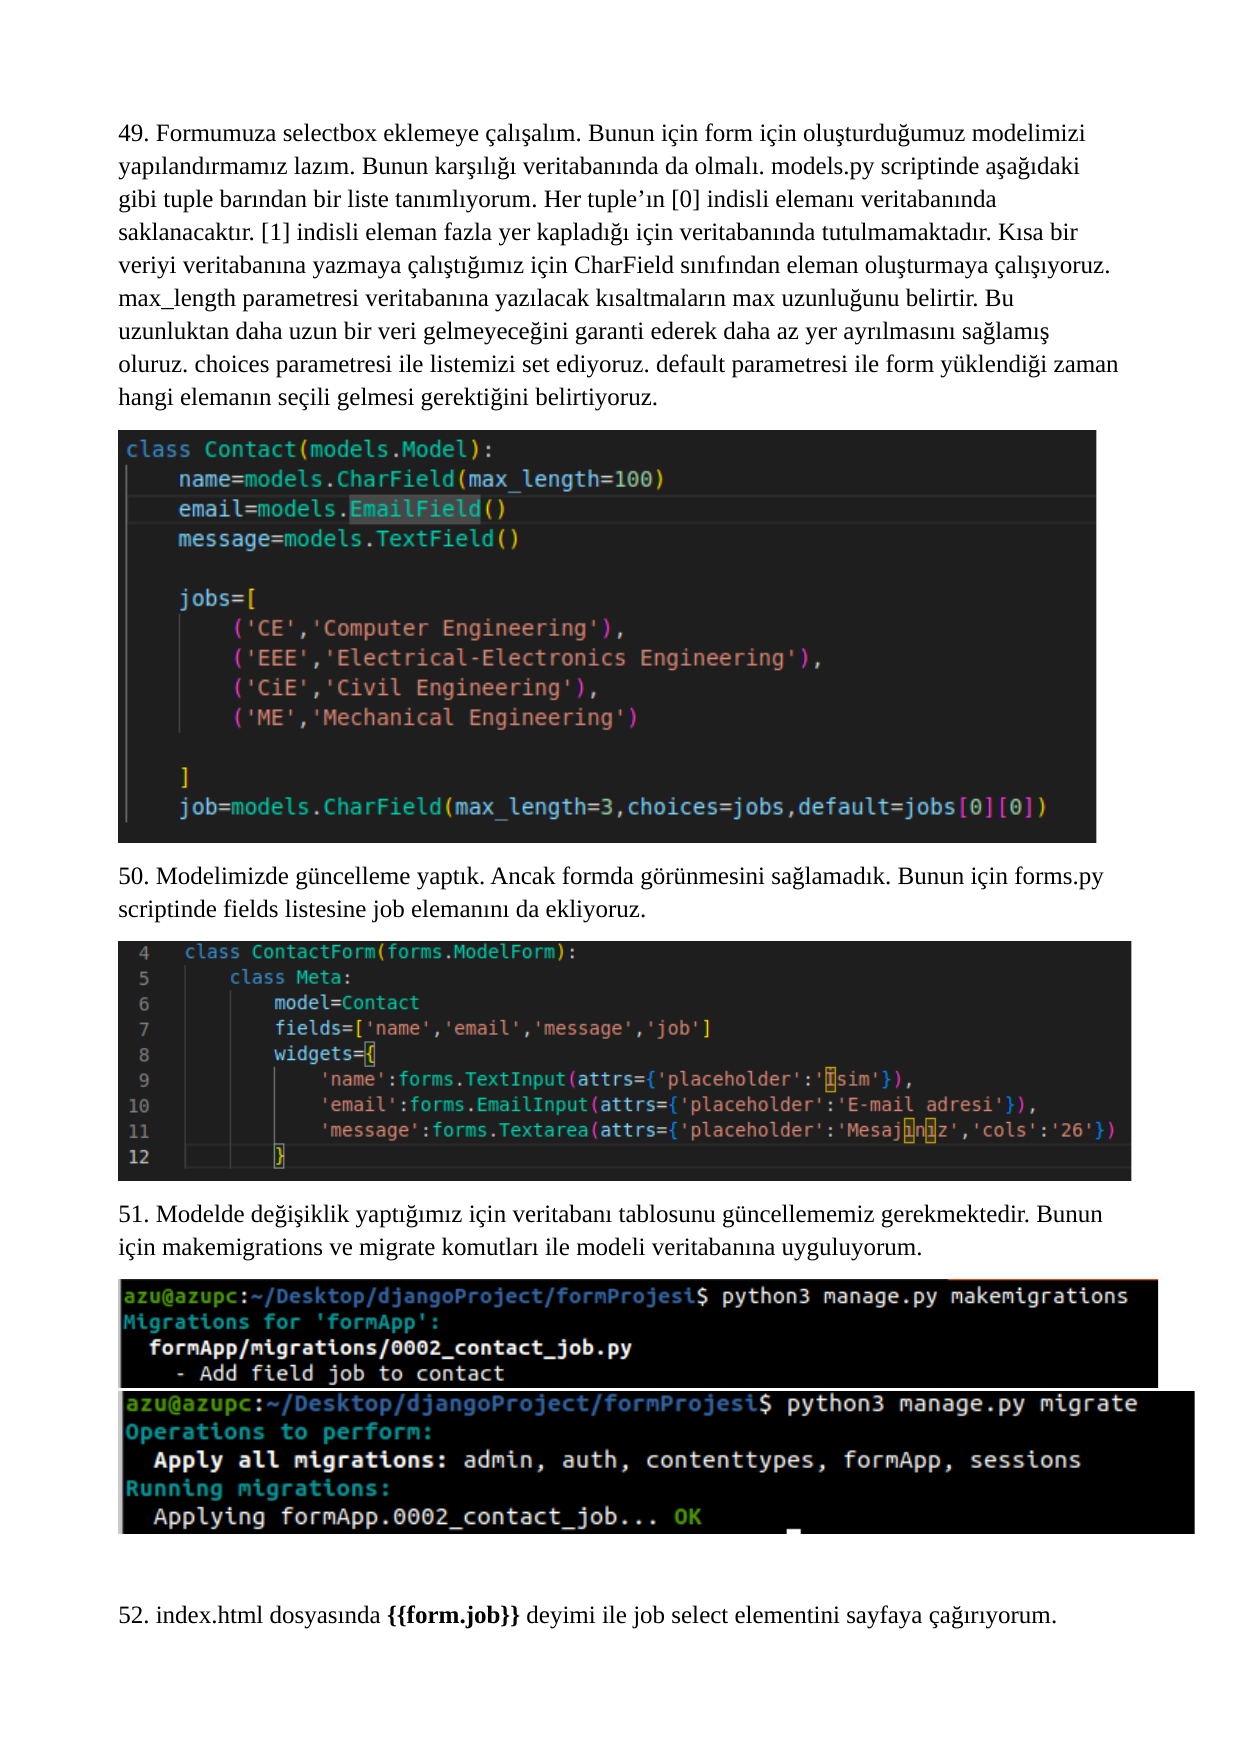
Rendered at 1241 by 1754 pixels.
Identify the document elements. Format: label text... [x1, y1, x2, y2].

text 51. Modelde değişiklik yaptığımız için veritabanı tablosunu güncellememiz gerekmektedir. Bunun için makemigrations ve migrate komutları ile modeli veritabanına uyguluyorum. [118, 1199, 1122, 1261]
text 52. index.html dosyasında {{form.job}} deyimi ile job select elementini sayfaya çağırıyorum. [118, 1600, 1122, 1629]
picture [118, 1391, 1195, 1534]
picture [118, 1279, 1159, 1388]
text 49. Formumuza selectbox eklemeye çalışalım. Bunun için form için oluşturduğumuz modelimizi yapılandırmamız lazım. Bunun karşılığı veritabanında da olmalı. models.py scriptinde aşağıdaki gibi tuple barından bir liste tanımlıyorum. Her tuple’ın [0] indisli elemanı veritabanında saklanacaktır. [1] indisli eleman fazla yer kapladığı için veritabanında tutulmamaktadır. Kısa bir veriyi veritabanına yazmaya çalıştığımız için CharField sınıfından eleman oluşturmaya çalışıyoruz. max_length parametresi veritabanına yazılacak kısaltmaların max uzunluğunu belirtir. Bu uzunluktan daha uzun bir veri gelmeyeceğini garanti ederek daha az yer ayrılmasını sağlamış oluruz. choices parametresi ile listemizi set ediyoruz. default parametresi ile form yüklendiği zaman hangi elemanın seçili gelmesi gerektiğini belirtiyoruz. [118, 118, 1122, 411]
text 50. Modelimizde güncelleme yaptık. Ancak formda görünmesini sağlamadık. Bunun için forms.py scriptinde fields listesine job elemanını da ekliyoruz. [118, 861, 1122, 923]
picture [118, 941, 1132, 1181]
picture [118, 430, 1097, 843]
